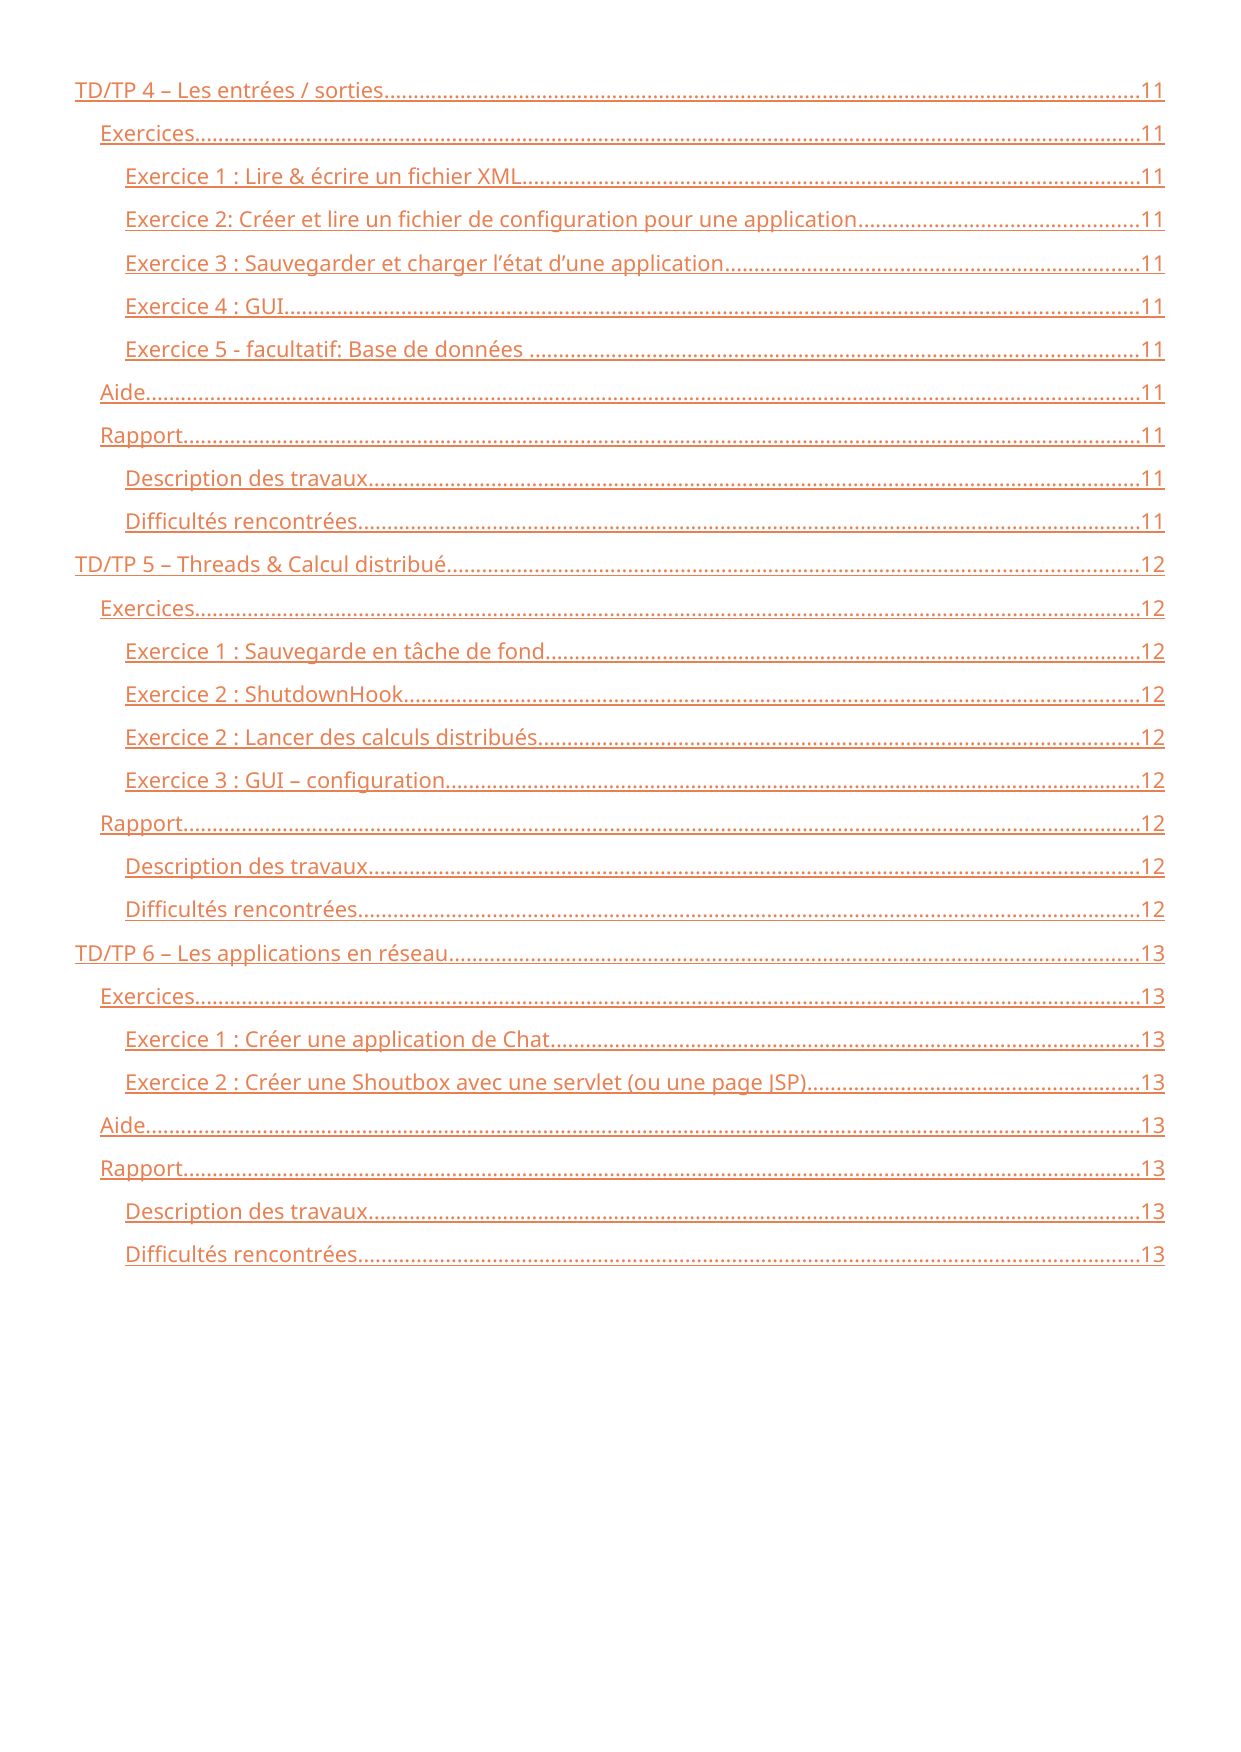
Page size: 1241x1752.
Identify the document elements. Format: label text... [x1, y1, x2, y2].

text Exercices 13 [100, 981, 1165, 1006]
text Difficultés rencontrées 13 [125, 1239, 1165, 1265]
text Exercice 3 : GUI – configuration 12 [125, 765, 1165, 790]
text Rapport 11 [100, 420, 1165, 445]
text Exercice 2 : Créer une Shoutbox avec une servlet (ou une page JSP) 13 [125, 1067, 1165, 1092]
text Exercice 1 : Créer une application de Chat 13 [125, 1024, 1165, 1049]
text Rapport 12 [100, 808, 1165, 833]
text Description des travaux 11 [125, 463, 1165, 488]
text Exercices 12 [100, 592, 1165, 618]
text Exercice 2 : ShutdownHook 12 [125, 679, 1165, 704]
text Aide 13 [100, 1110, 1165, 1135]
text Exercice 4 : GUI 11 [125, 291, 1165, 316]
text TD/TP 6 – Les applications en réseau 13 [75, 937, 1165, 963]
text Difficultés rencontrées 11 [125, 506, 1165, 531]
text Exercice 2: Créer et lire un fichier de configuration pour une application 11 [125, 204, 1165, 230]
text Exercice 5 - facultatif: Base de données 11 [125, 334, 1165, 359]
text Exercice 1 : Lire & écrire un fichier XML 11 [125, 161, 1165, 186]
text Exercices 11 [100, 118, 1165, 143]
text Aide 11 [100, 377, 1165, 402]
text Exercice 1 : Sauvegarde en tâche de fond 12 [125, 636, 1165, 661]
text TD/TP 4 – Les entrées / sorties 11 [75, 75, 1165, 100]
text Description des travaux 13 [125, 1196, 1165, 1221]
text Exercice 2 : Lancer des calculs distribués 12 [125, 722, 1165, 747]
text Exercice 3 : Sauvegarder et charger l’état d’une application 11 [125, 247, 1165, 273]
text TD/TP 5 – Threads & Calcul distribué 12 [75, 549, 1165, 575]
text Rapport 13 [100, 1153, 1165, 1178]
text Difficultés rencontrées 12 [125, 894, 1165, 920]
text Description des travaux 12 [125, 851, 1165, 876]
